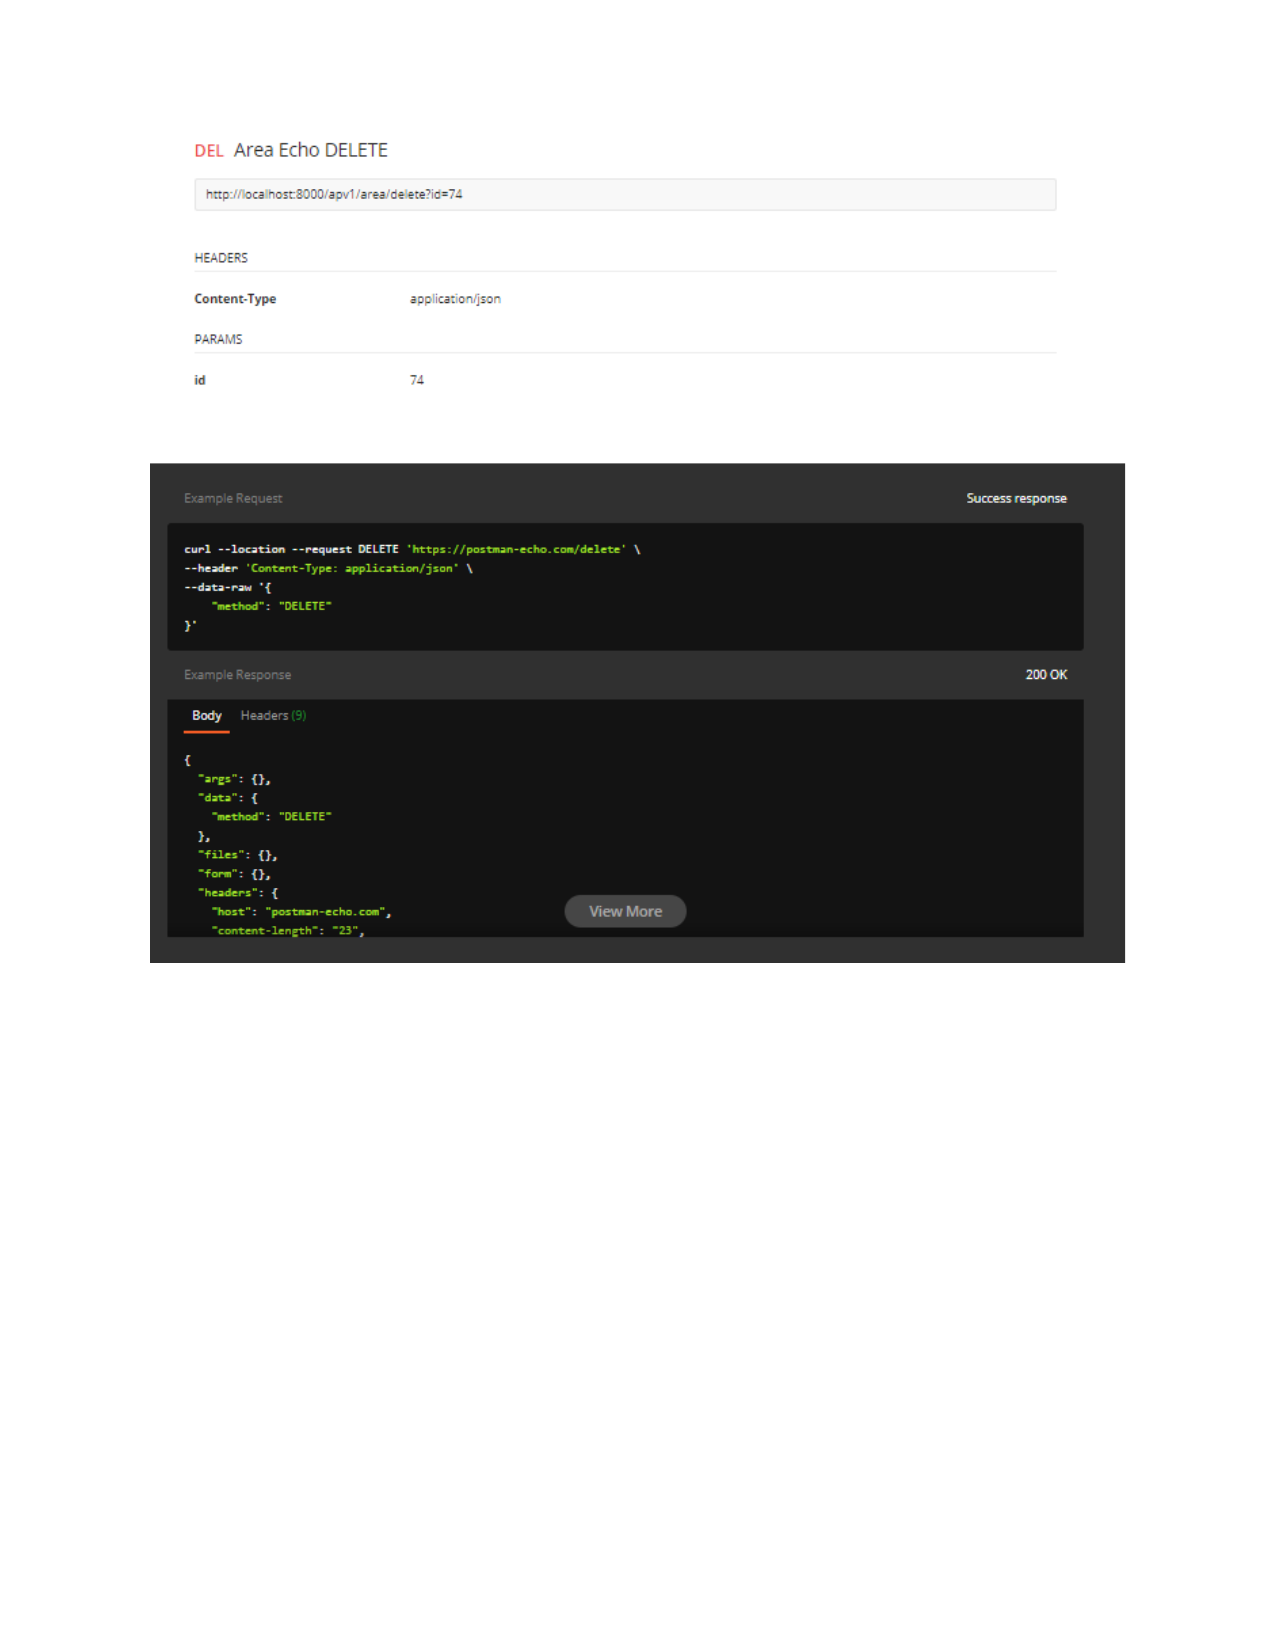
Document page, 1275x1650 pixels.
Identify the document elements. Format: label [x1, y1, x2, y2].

picture [150, 112, 1125, 963]
